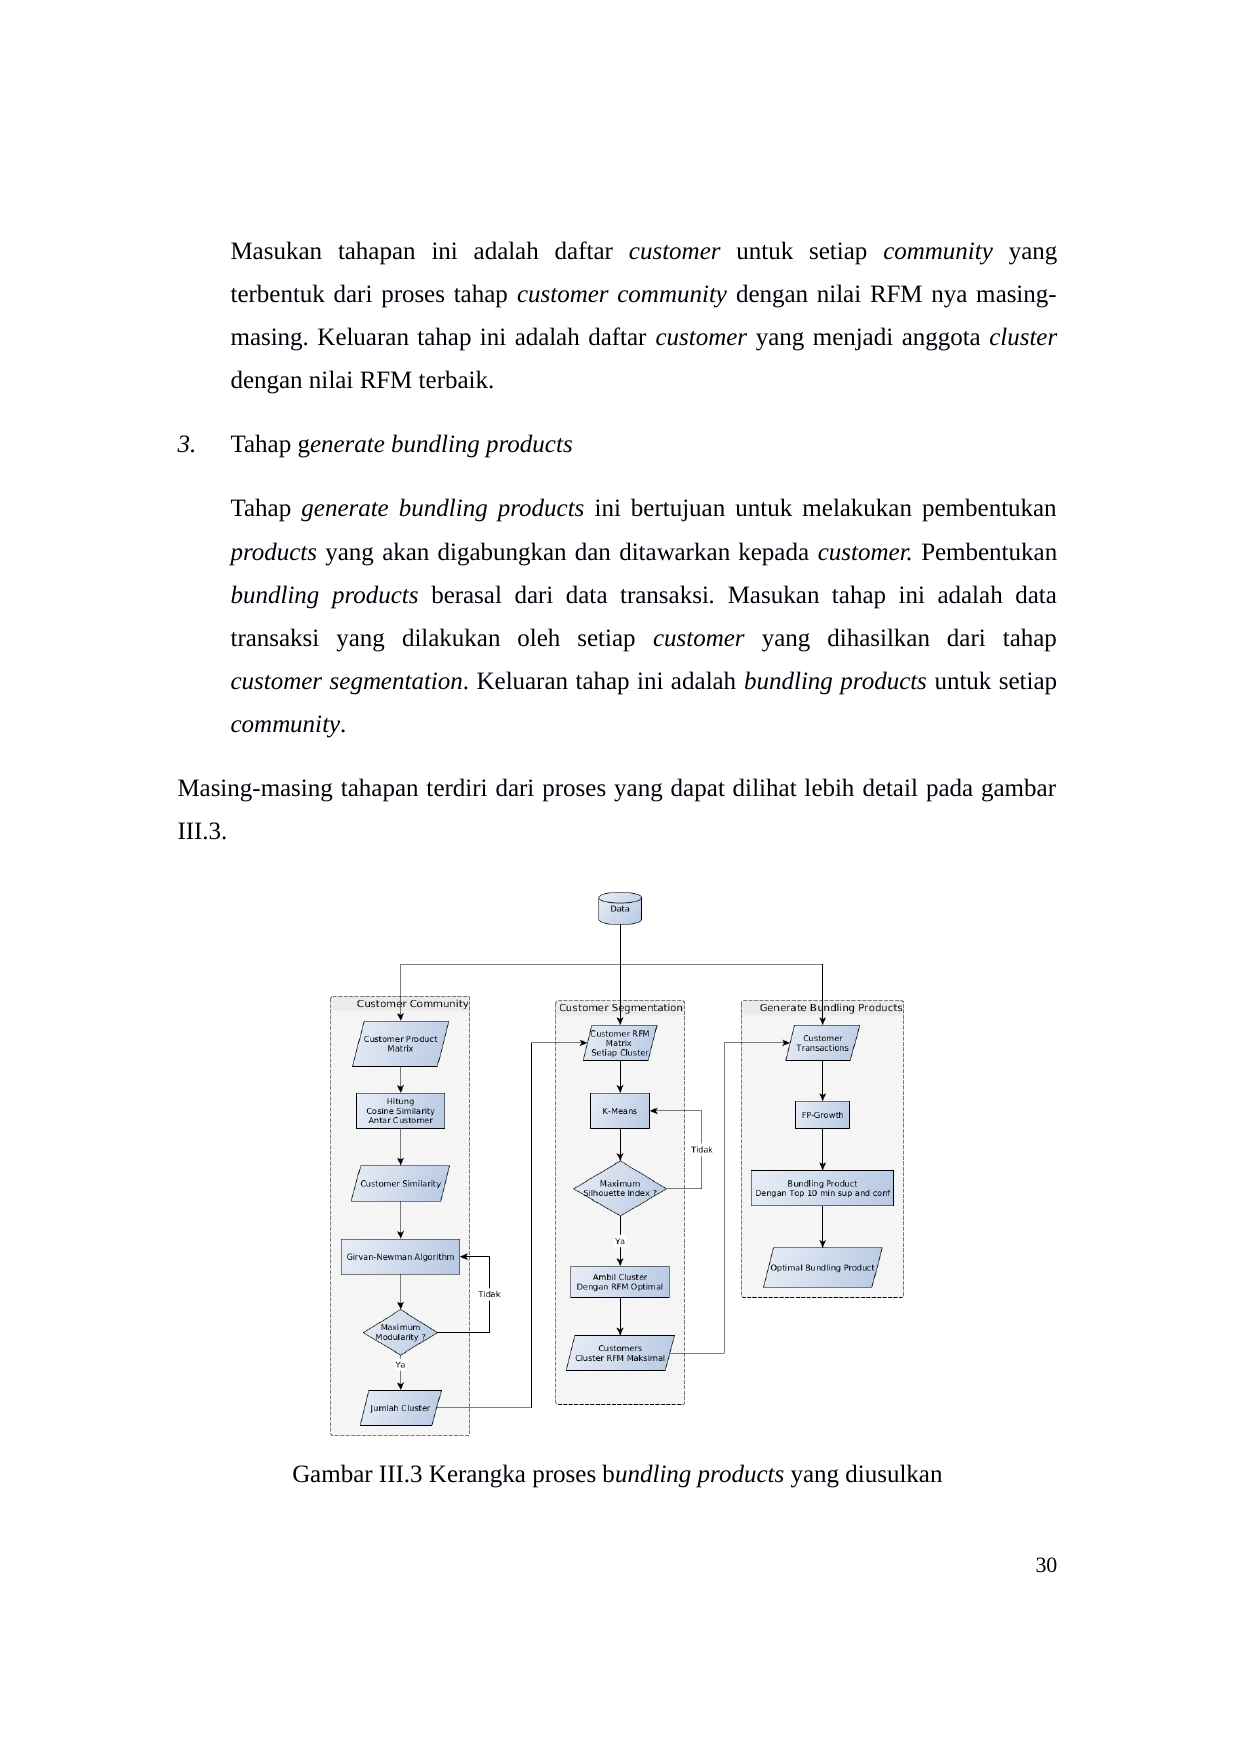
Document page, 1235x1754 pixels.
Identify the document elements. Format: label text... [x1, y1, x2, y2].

text Masing-masing tahapan terdiri dari proses yang dapat dilihat lebih detail pada gambar III.3. [177, 773, 1057, 845]
text Tahap generate bundling products ini bertujuan untuk melakukan pembentukan products yang akan digabungkan dan ditawarkan kepada customer. Pembentukan bundling products berasal dari data transaksi. Masukan tahap ini adalah data transaksi yang dilakukan oleh setiap customer yang dihasilkan dari tahap customer segmentation. Keluaran tahap ini adalah bundling products untuk setiap community. [230, 493, 1057, 738]
text Gambar III.3 Kerangka proses bundling products yang diusulkan [177, 880, 1057, 1488]
list Tahap generate bundling products [177, 429, 1057, 458]
text Masukan tahapan ini adalah daftar customer untuk setiap community yang terbentuk dari proses tahap customer community dengan nilai RFM nya masing-masing. Keluaran tahap ini adalah daftar customer yang menjadi anggota cluster dengan nilai RFM terbaik. [230, 236, 1057, 394]
picture [320, 880, 914, 1446]
